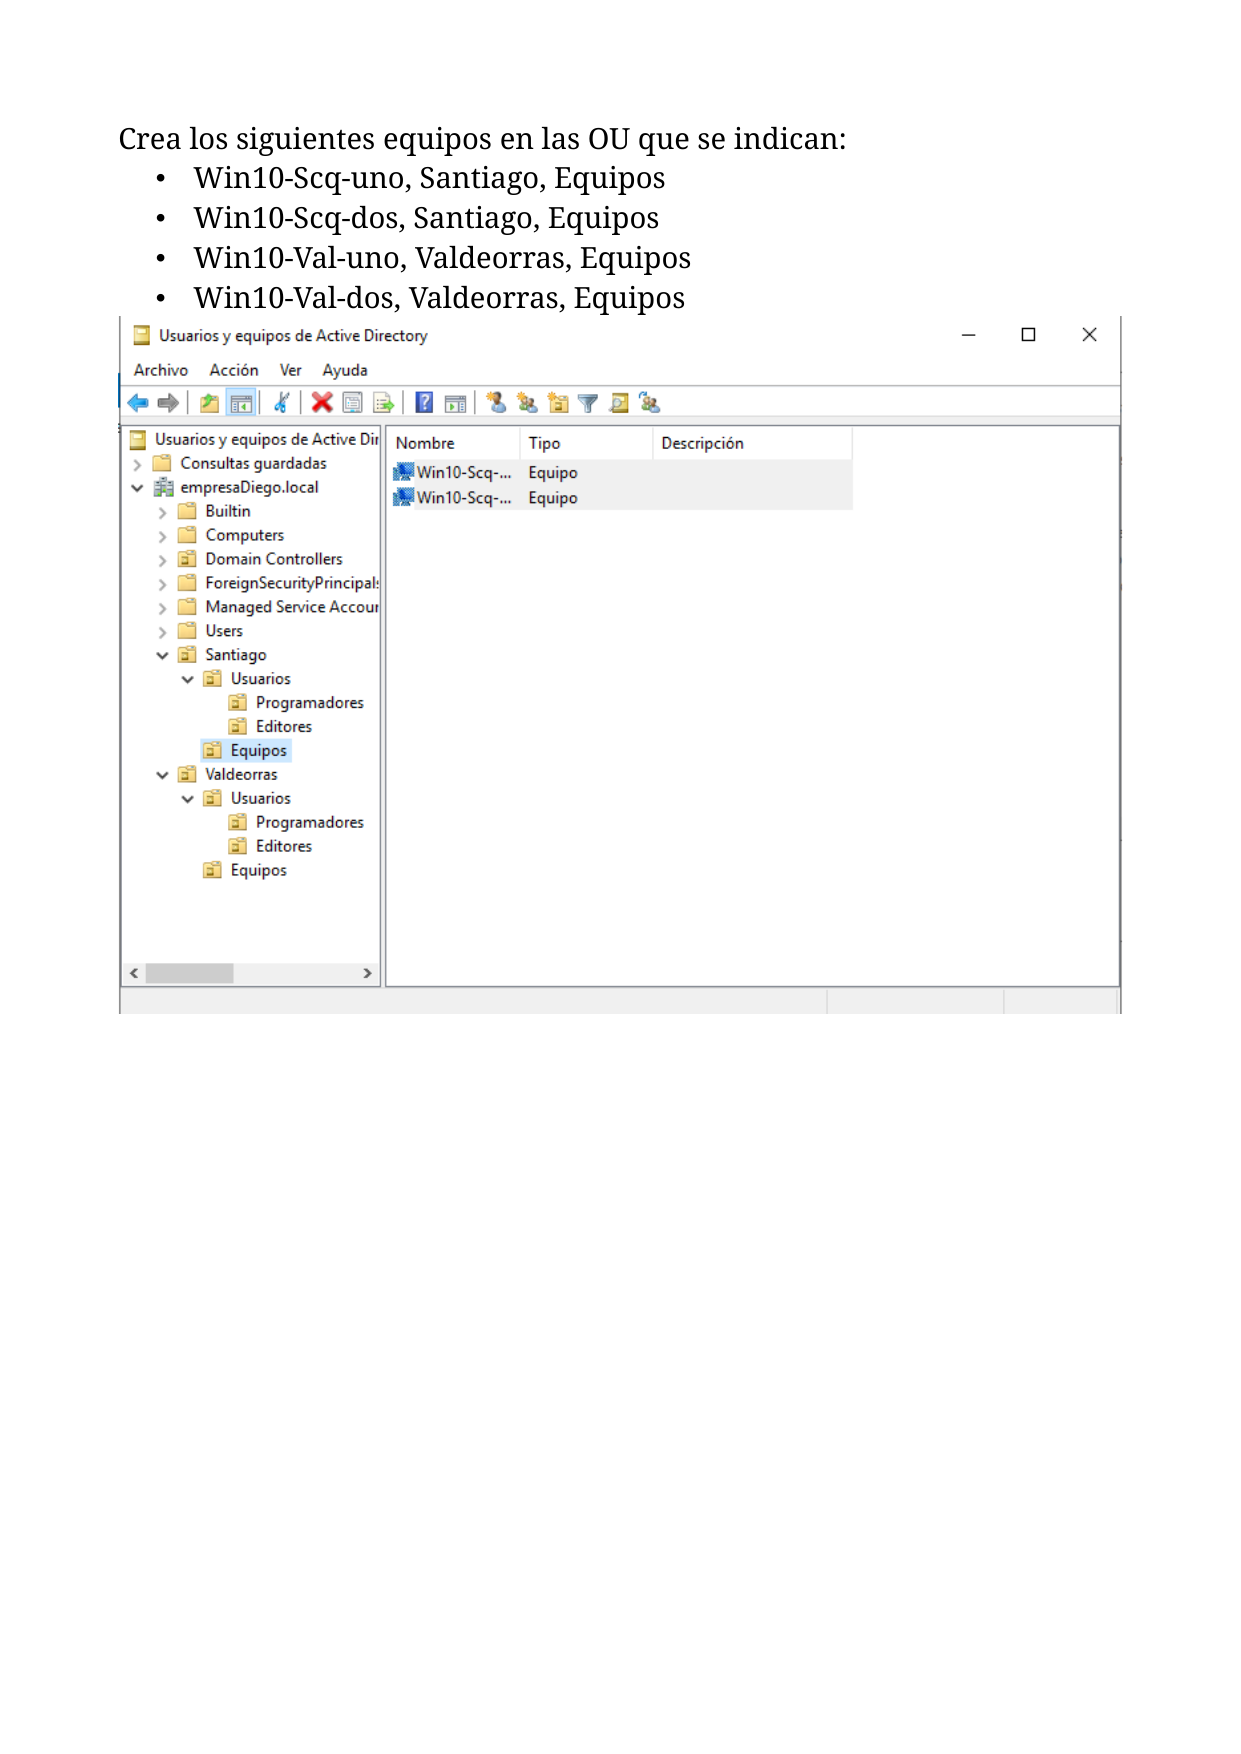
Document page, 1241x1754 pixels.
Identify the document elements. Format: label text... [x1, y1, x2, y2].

picture [118, 316, 1123, 1014]
list Win10-Scq-dos, Santiago, Equipos [156, 197, 1122, 237]
list Win10-Val-dos, Valdeorras, Equipos [156, 277, 1122, 316]
text Crea los siguientes equipos en las OU que se indican: [118, 118, 1122, 158]
list Win10-Val-uno, Valdeorras, Equipos [156, 237, 1122, 277]
list Win10-Scq-uno, Santiago, Equipos [156, 158, 1122, 197]
